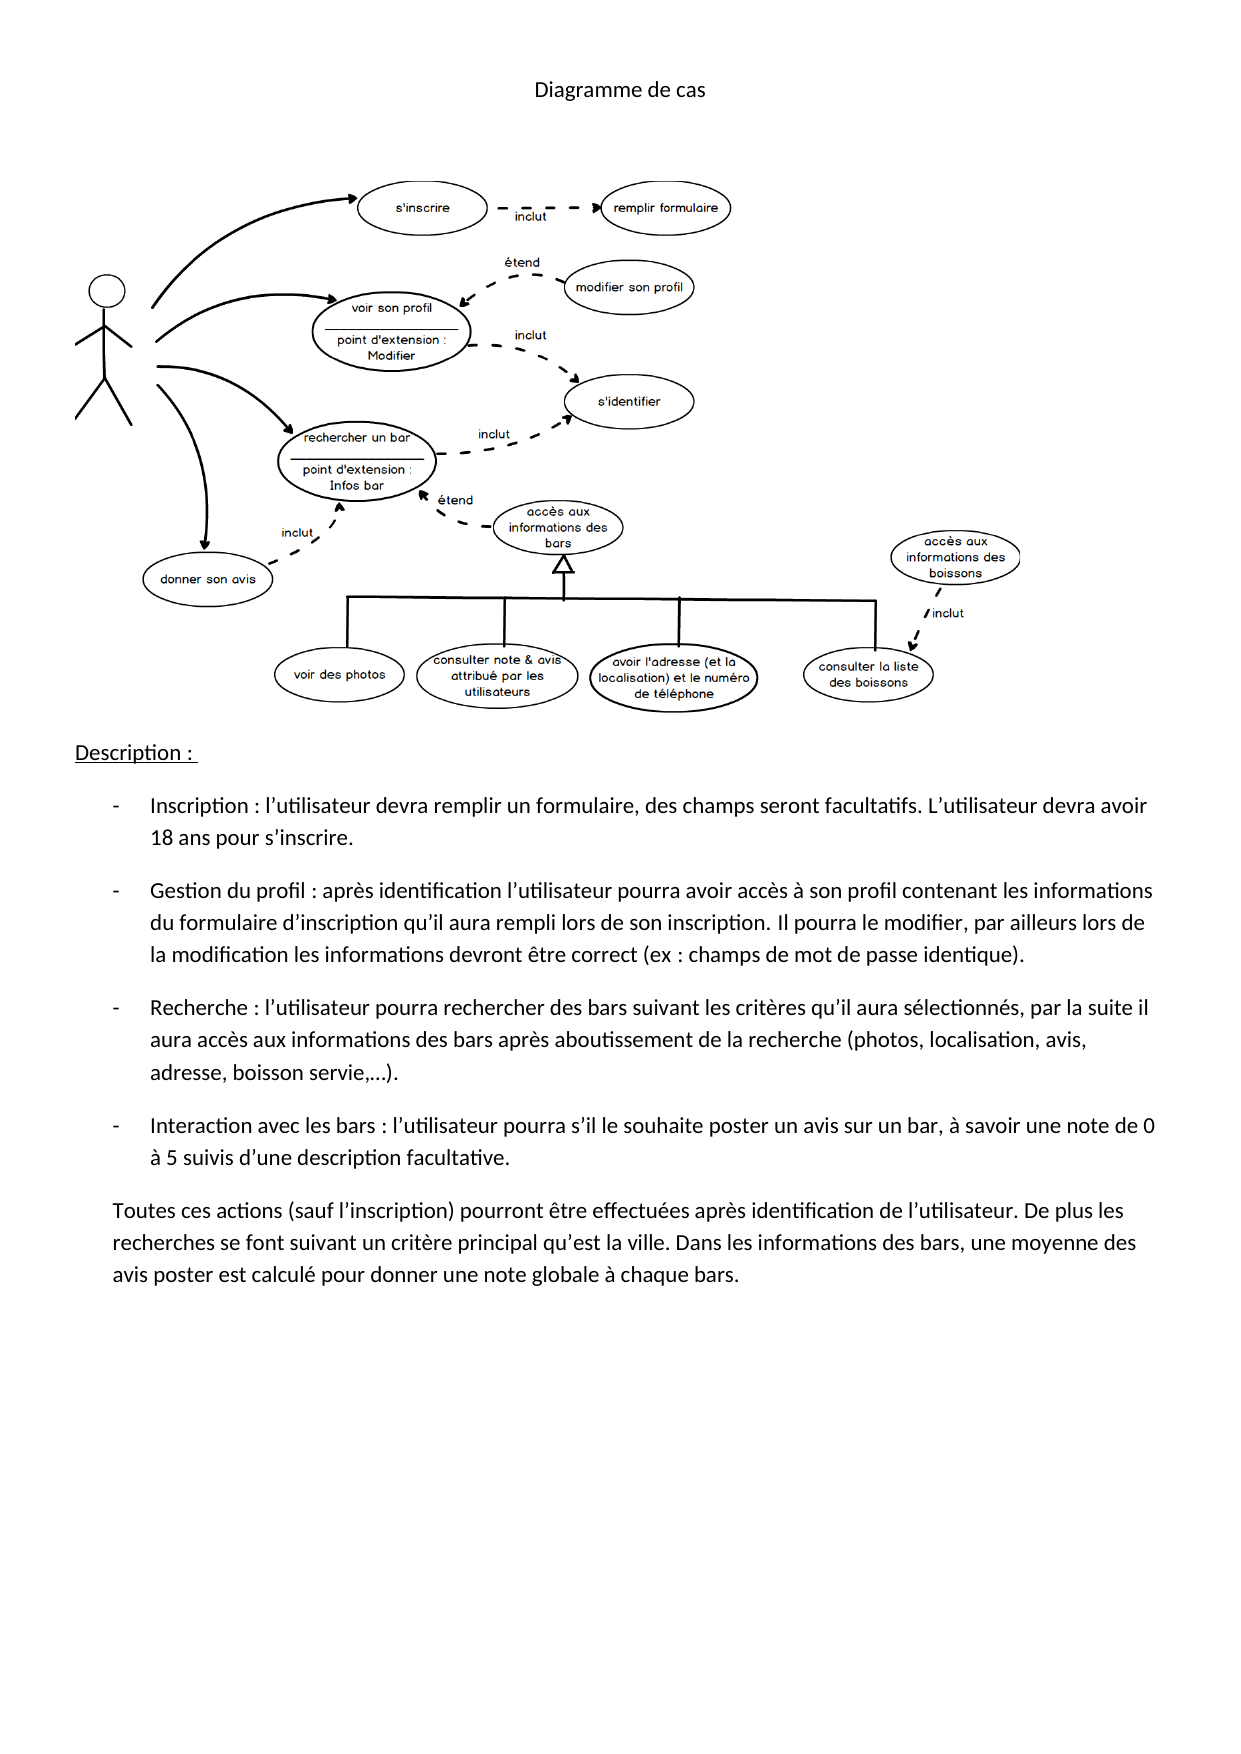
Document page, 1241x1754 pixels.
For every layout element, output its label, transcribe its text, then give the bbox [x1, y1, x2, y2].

list Recherche : l’utilisateur pourra rechercher des bars suivant les critères qu’il aura sélectionnés, par la suite il aura accès aux informations des bars après aboutissement de la recherche (photos, localisation, avis, adresse, boisson servie,…). [112, 993, 1165, 1086]
text Diagramme de cas [75, 75, 1165, 103]
list Interaction avec les bars : l’utilisateur pourra s’il le souhaite poster un avis sur un bar, à savoir une note de 0 à 5 suivis d’une description facultative. [112, 1111, 1165, 1171]
picture [75, 181, 1021, 713]
text Description : [75, 738, 1165, 766]
list Gestion du profil : après identification l’utilisateur pourra avoir accès à son profil contenant les informations du formulaire d’inscription qu’il aura rempli lors de son inscription. Il pourra le modifier, par ailleurs lors de la modification les informations devront être correct (ex : champs de mot de passe identique). [112, 876, 1165, 968]
text Toutes ces actions (sauf l’inscription) pourront être effectuées après identification de l’utilisateur. De plus les recherches se font suivant un critère principal qu’est la ville. Dans les informations des bars, une moyenne des avis poster est calculé pour donner une note globale à chaque bars. [112, 1196, 1165, 1288]
list Inscription : l’utilisateur devra remplir un formulaire, des champs seront facultatifs. L’utilisateur devra avoir 18 ans pour s’inscrire. [112, 791, 1165, 851]
